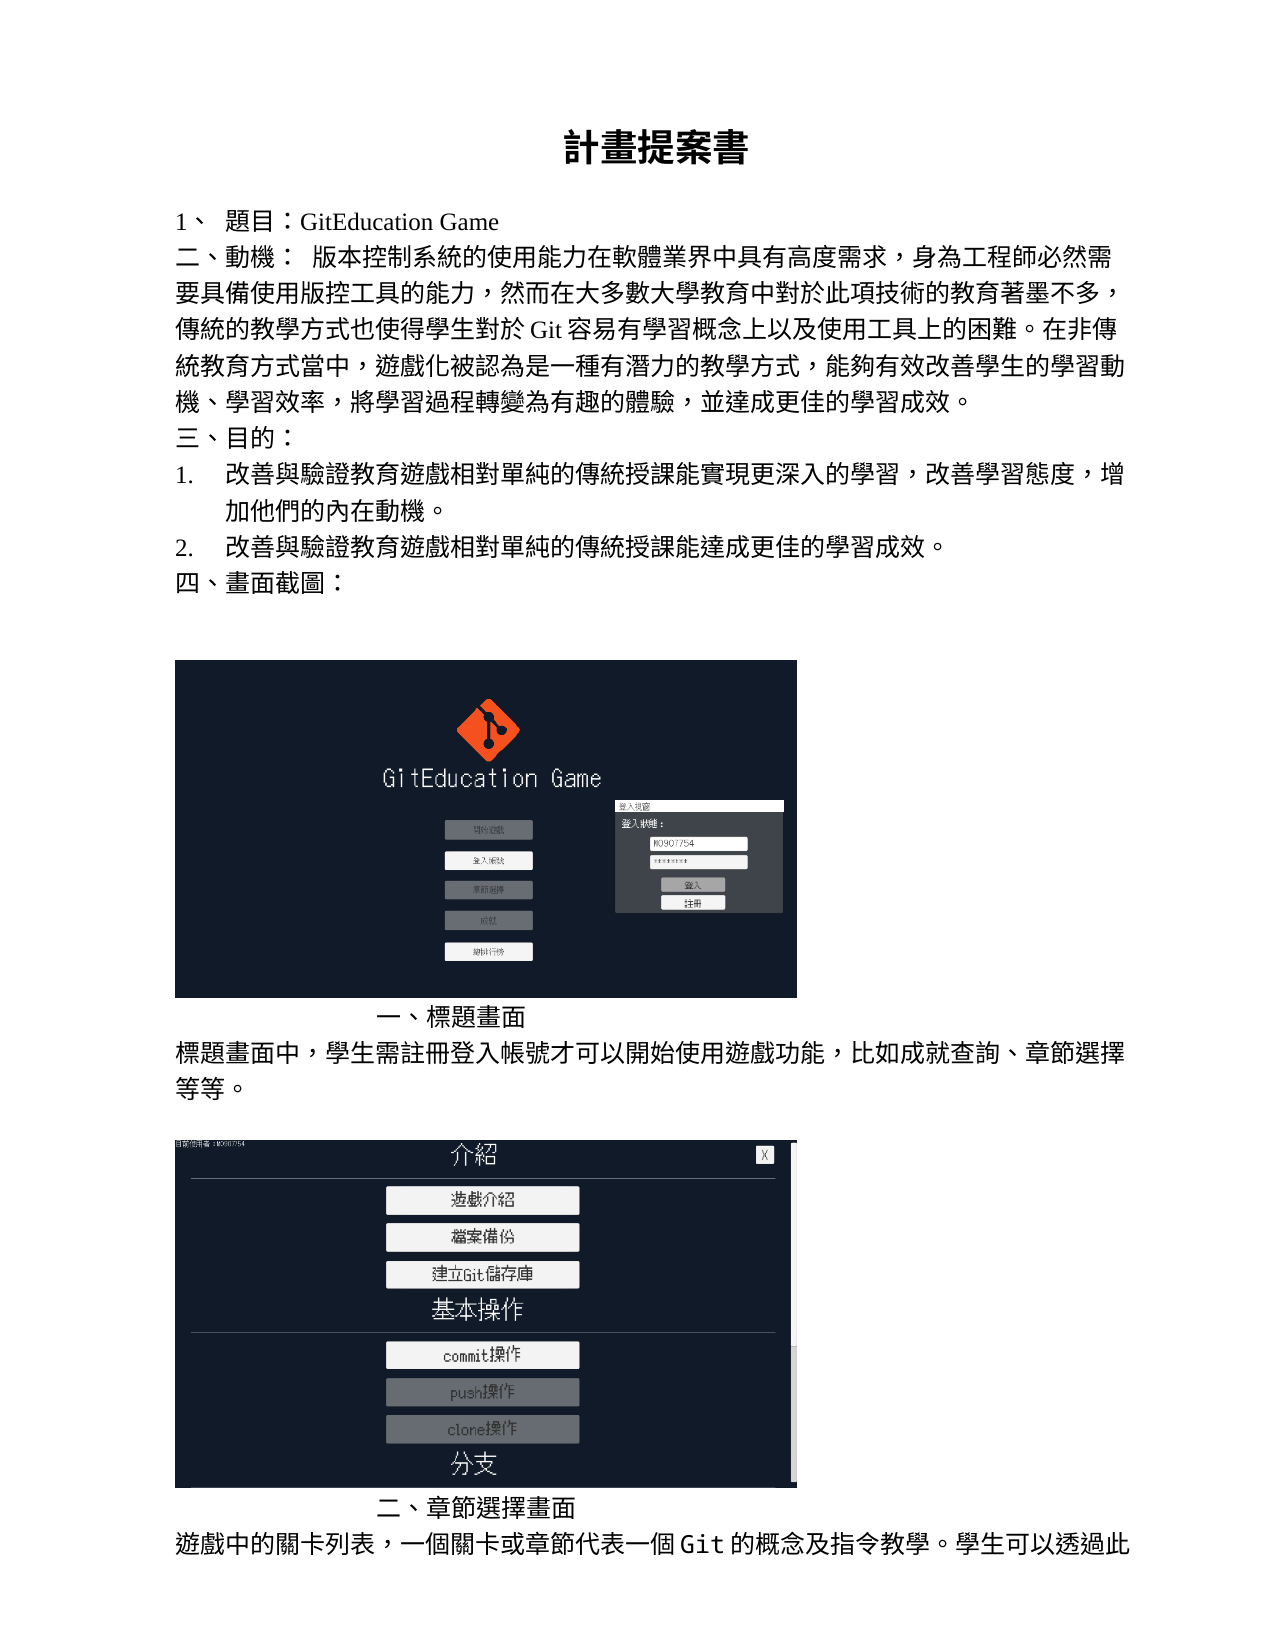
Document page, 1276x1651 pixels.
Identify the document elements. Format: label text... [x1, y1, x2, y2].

text 一、標題畫面 [175, 997, 1137, 1034]
subtitle 計畫提案書 [175, 118, 1137, 172]
text 遊戲中的關卡列表，一個關卡或章節代表一個Git的概念及指令教學。學生可以透過此 [175, 1524, 1137, 1561]
text 三、目的： [175, 419, 1137, 455]
list 題目：GitEducation Game [175, 201, 1137, 237]
text 四、畫面截圖： [175, 564, 1137, 600]
list 改善與驗證教育遊戲相對單純的傳統授課能達成更佳的學習成效。 [175, 527, 1137, 564]
list 改善與驗證教育遊戲相對單純的傳統授課能實現更深入的學習，改善學習態度，增加他們的內在動機。 [175, 455, 1137, 527]
text 二、動機： 版本控制系統的使用能力在軟體業界中具有高度需求，身為工程師必然需要具備使用版控工具的能力，然而在大多數大學教育中對於此項技術的教育著墨不多，傳統的教學方式也使得學生對於Git容易有學習概念上以及使用工具上的困難。在非傳統教育方式當中，遊戲化被認為是一種有潛力的教學方式，能夠有效改善學生的學習動機、學習效率，將學習過程轉變為有趣的體驗，並達成更佳的學習成效。 [175, 237, 1137, 419]
text 標題畫面中，學生需註冊登入帳號才可以開始使用遊戲功能，比如成就查詢、章節選擇等等。 [175, 1034, 1137, 1106]
text 二、章節選擇畫面 [175, 1488, 1137, 1524]
